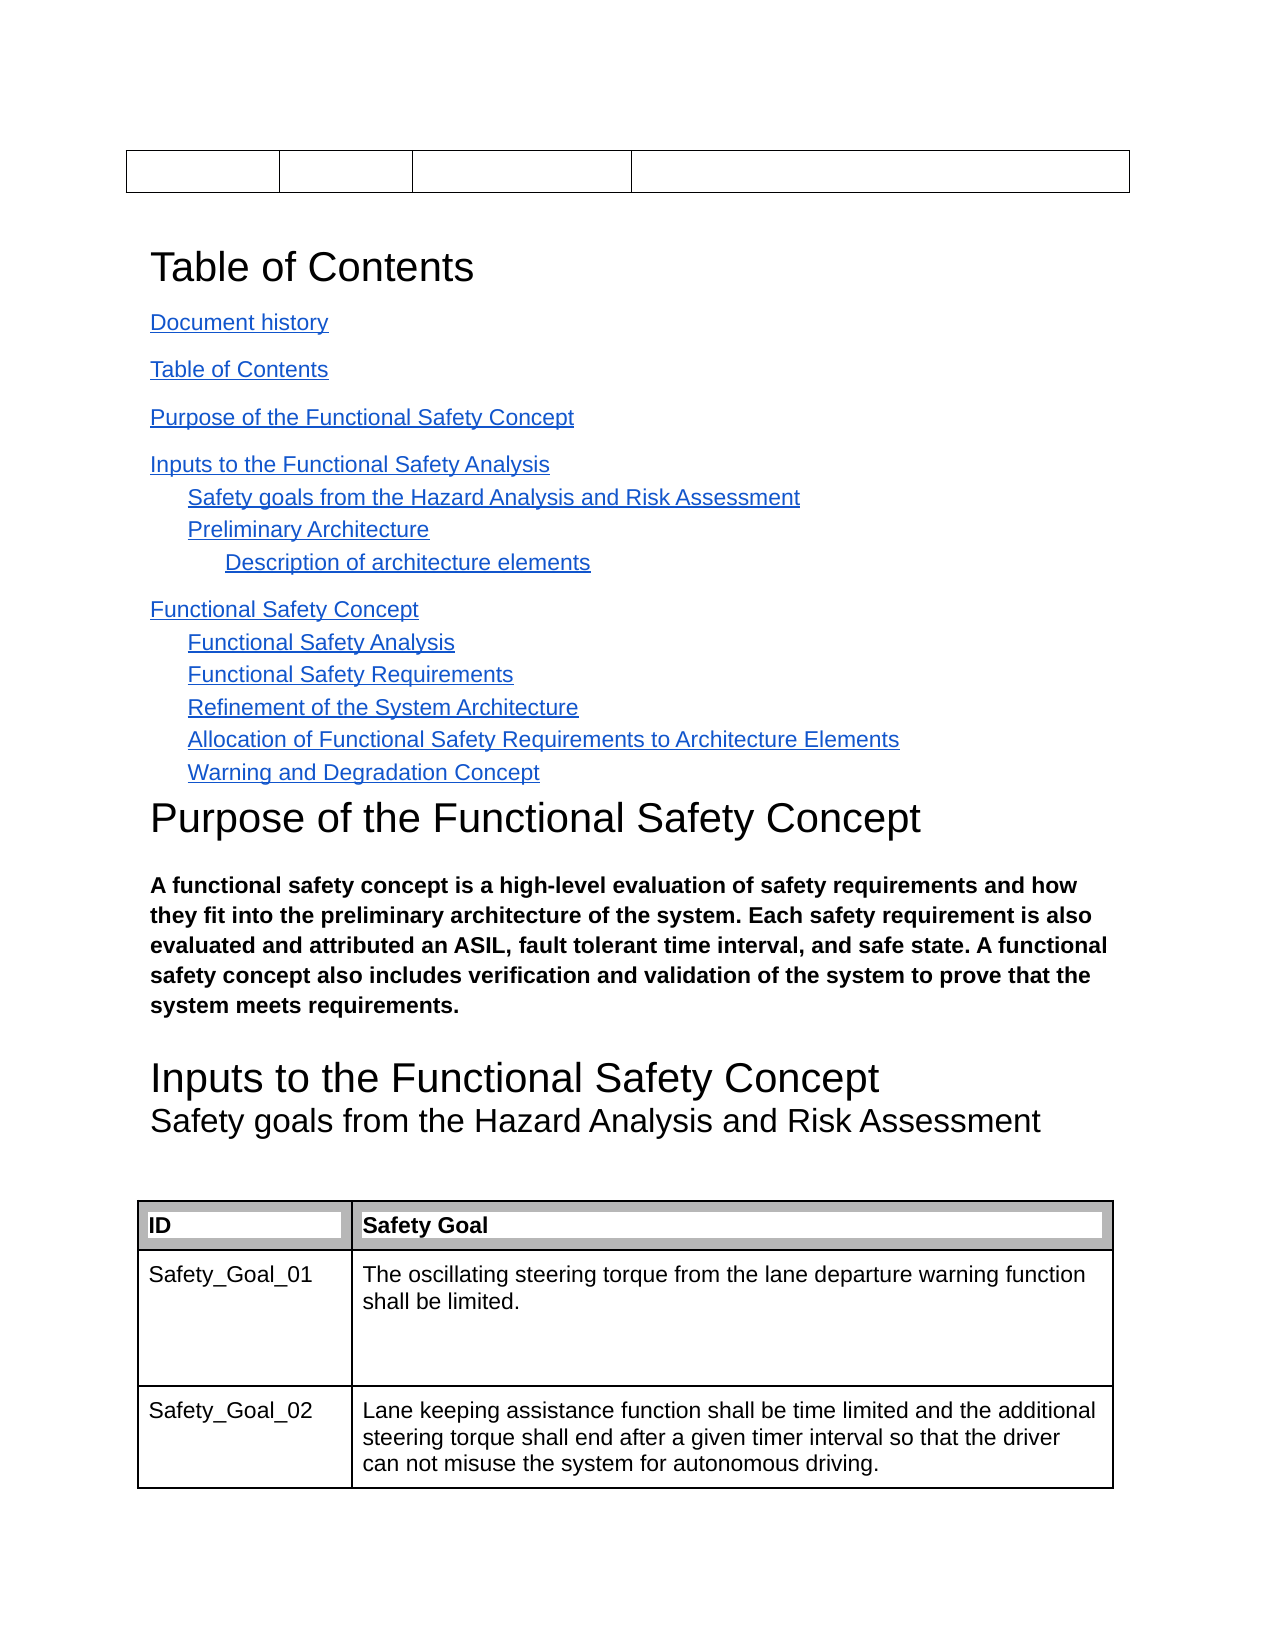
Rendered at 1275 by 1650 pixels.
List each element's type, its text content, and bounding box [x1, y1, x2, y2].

table_header Safety Goal [353, 1202, 1112, 1249]
subtitle Purpose of the Functional Safety Concept [150, 793, 1125, 841]
text Inputs to the Functional Safety Analysis [150, 451, 1125, 477]
text Refinement of the System Architecture [187, 694, 1125, 720]
text Preliminary Architecture [187, 516, 1125, 542]
text Functional Safety Analysis [187, 628, 1125, 655]
table_cell Lane keeping assistance function shall be time limited and the additional steering torque shall end after a given timer interval so that the driver can not misuse the system for autonomous driving. [353, 1387, 1112, 1487]
table_cell Safety_Goal_02 [139, 1387, 351, 1487]
table_cell Safety_Goal_01 [139, 1251, 351, 1385]
table_header ID [139, 1202, 351, 1249]
subtitle Inputs to the Functional Safety Concept [150, 1053, 1125, 1101]
table_cell The oscillating steering torque from the lane departure warning function shall be limited. [353, 1251, 1112, 1385]
subtitle Table of Contents [150, 243, 1125, 291]
text Description of architecture elements [225, 549, 1125, 575]
text A functional safety concept is a high-level evaluation of safety requirements and how they fit into the preliminary architecture of the system. Each safety requirement is also evaluated and attributed an ASIL, fault tolerant time interval, and safe state. A functional safety concept also includes verification and validation of the system to prove that the system meets requirements. [150, 872, 1125, 1019]
text Allocation of Functional Safety Requirements to Architecture Elements [187, 726, 1125, 753]
table_cell [280, 151, 412, 192]
table_cell [632, 151, 1129, 192]
text Table of Contents [150, 356, 1125, 383]
table_cell [127, 151, 279, 192]
text Safety goals from the Hazard Analysis and Risk Assessment [187, 483, 1125, 510]
text Document history [150, 309, 1125, 336]
text Functional Safety Concept [150, 596, 1125, 622]
text Purpose of the Functional Safety Concept [150, 404, 1125, 430]
table_cell [413, 151, 631, 192]
text Functional Safety Requirements [187, 661, 1125, 687]
text Warning and Degradation Concept [187, 759, 1125, 785]
subtitle Safety goals from the Hazard Analysis and Risk Assessment [150, 1101, 1125, 1139]
